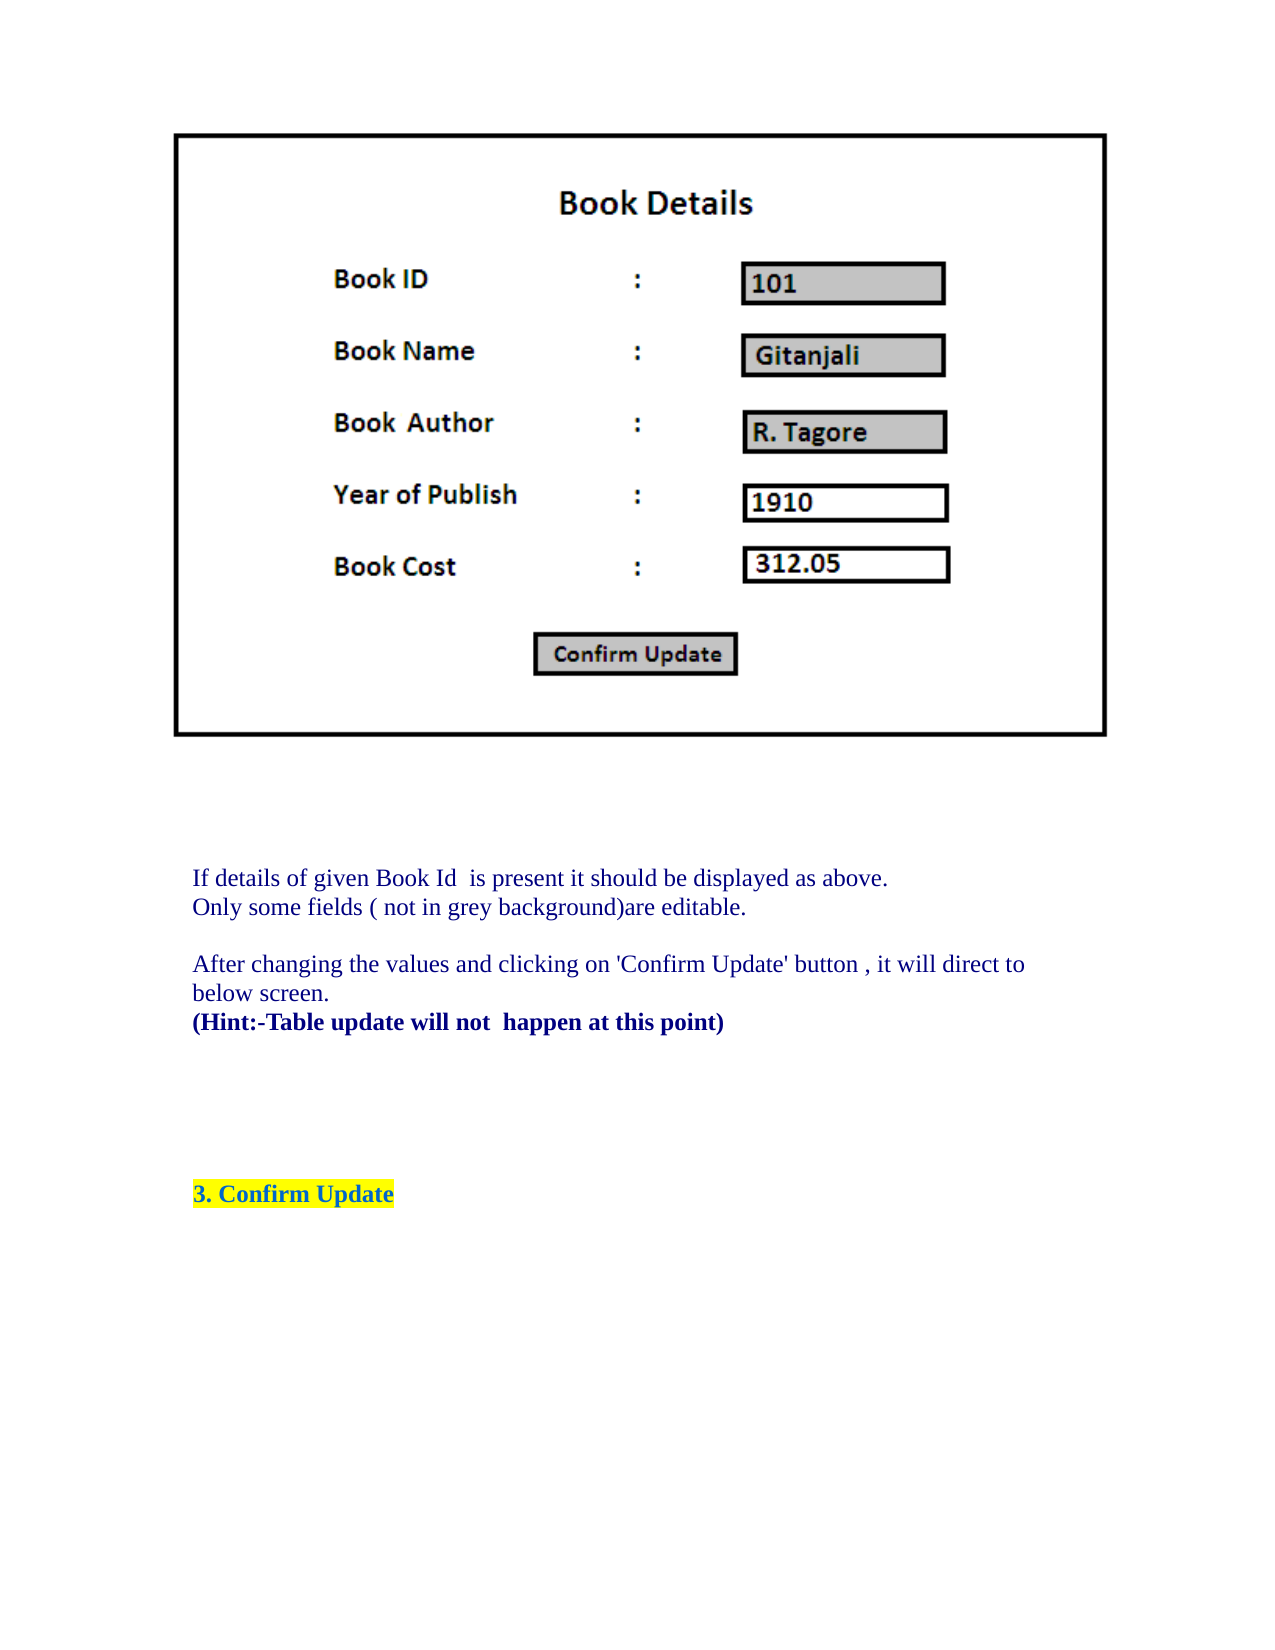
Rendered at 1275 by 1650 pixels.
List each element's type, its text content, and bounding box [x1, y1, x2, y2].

text After changing the values and clicking on 'Confirm Update' button , it will direct to [192, 949, 1157, 978]
picture [160, 118, 1115, 748]
list 3. Confirm Update [156, 1179, 1157, 1208]
text (Hint:-Table update will not happen at this point) [192, 1007, 1157, 1035]
text Only some fields ( not in grey background)are editable. [192, 892, 1157, 920]
text below screen. [192, 978, 1157, 1007]
text If details of given Book Id is present it should be displayed as above. [192, 863, 1157, 892]
